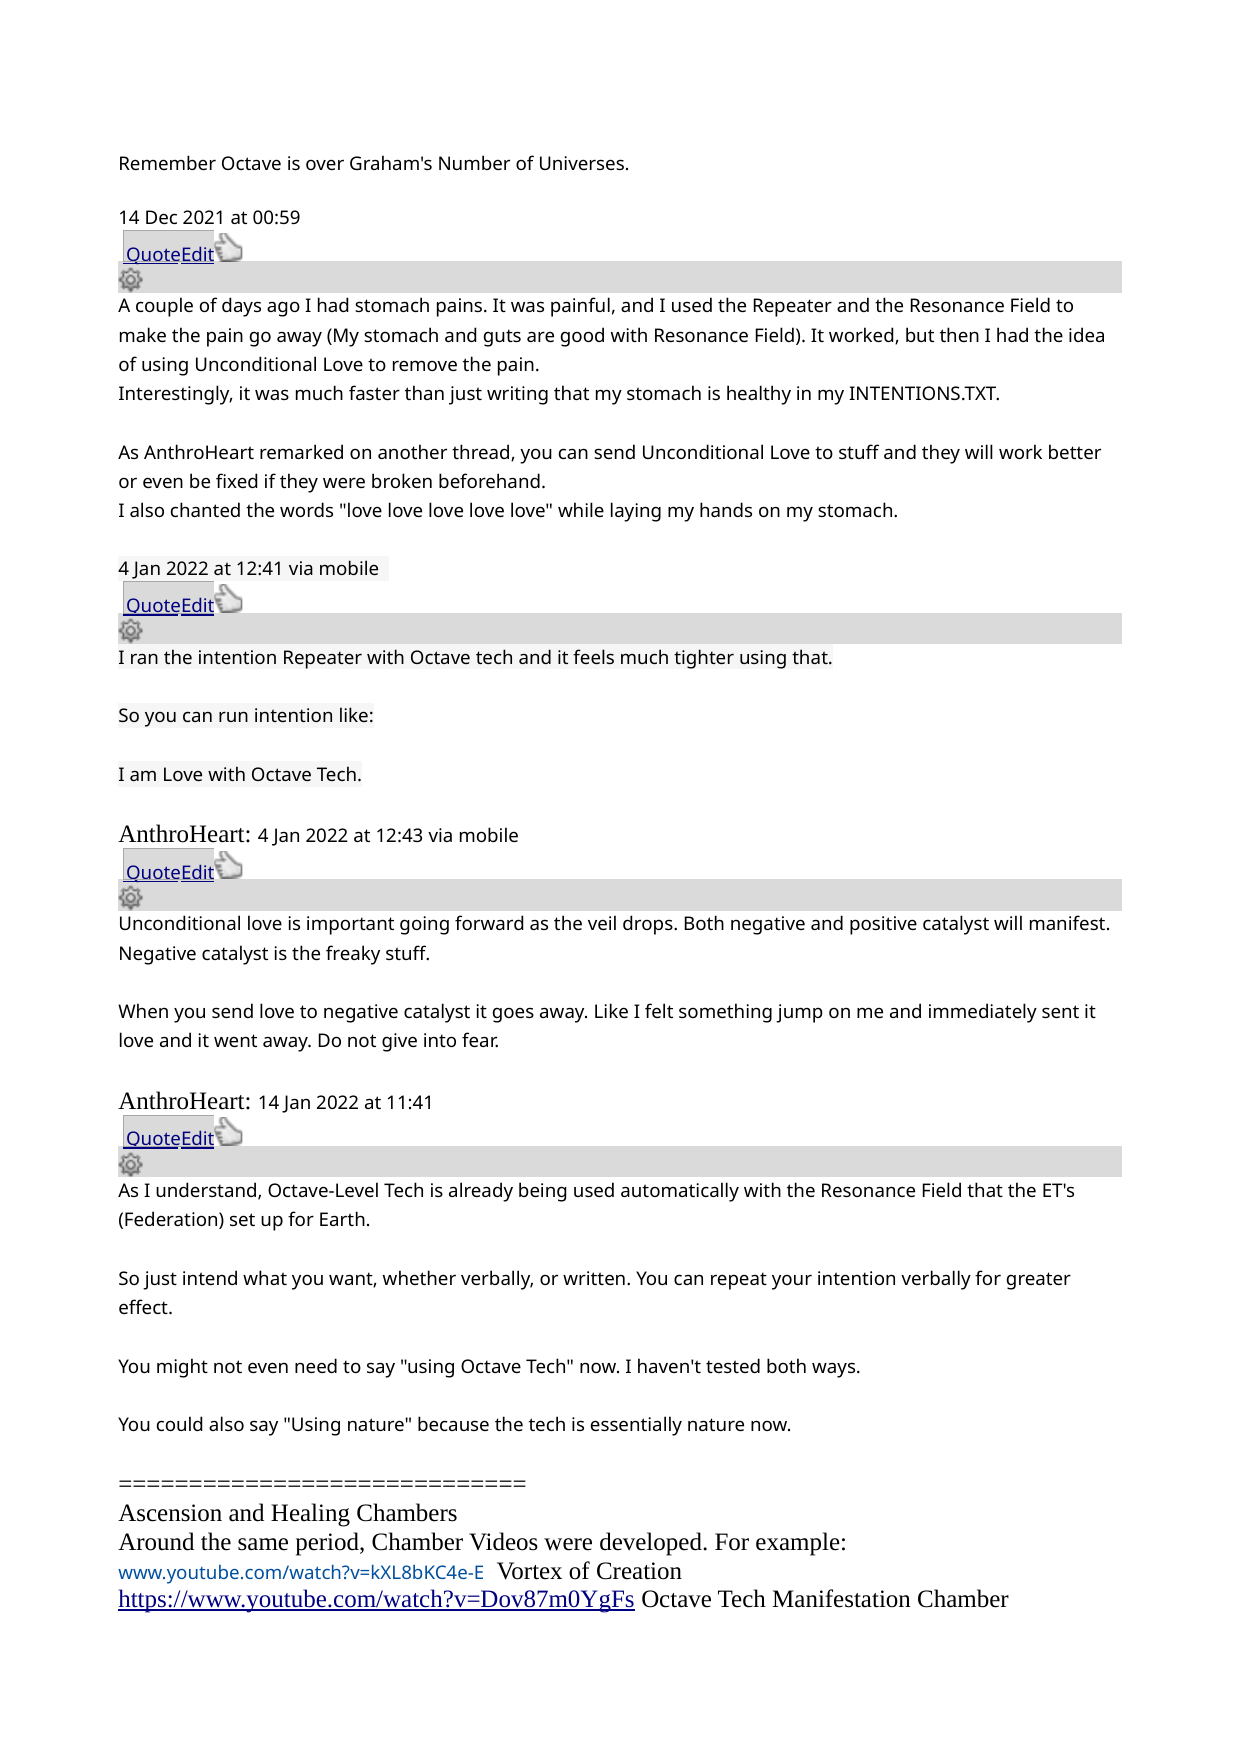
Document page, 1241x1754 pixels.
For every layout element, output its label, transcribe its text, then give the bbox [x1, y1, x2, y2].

picture [118, 1152, 144, 1178]
text QuoteEdit [123, 1114, 1122, 1146]
text Around the same period, Chamber Videos were developed. For example: www.youtube.com/watch?v=kXL8bKC4e-E Vortex of Creation https://www.youtube.com/watch?v=Dov87m0YgFs Octave Tech Manifestation Chamber [118, 1527, 1122, 1613]
text 14 Dec 2021 at 00:59 [118, 204, 1122, 230]
picture [214, 584, 243, 613]
text A couple of days ago I had stomach pains. It was painful, and I used the Repeater and the Resonance Field to make the pain go away (My stomach and guts are good with Resonance Field). It worked, but then I had the idea of using Unconditional Love to remove the pain. Interestingly, it was much faster than just writing that my stomach is healthy in my INTENTIONS.TXT. As AnthroHeart remarked on another thread, you can send Unconditional Love to stuff and they will work better or even be fixed if they were broken beforehand. I also chanted the words "love love love love love" while laying my hands on my stomach. [118, 293, 1122, 523]
text QuoteEdit [124, 848, 1122, 879]
text AnthroHeart: 4 Jan 2022 at 12:43 via mobile [118, 819, 1122, 848]
picture [118, 885, 144, 911]
text Ascension and Healing Chambers [118, 1498, 1122, 1527]
text Remember Octave is over Graham's Number of Universes. [118, 118, 1122, 176]
text QuoteEdit [124, 581, 1122, 613]
text 4 Jan 2022 at 12:41 via mobile [118, 556, 1122, 581]
text Unconditional love is important going forward as the veil drops. Both negative and positive catalyst will manifest. Negative catalyst is the freaky stuff. When you send love to negative catalyst it goes away. Like I felt something jump on me and immediately sent it love and it went away. Do not give into fear. [118, 911, 1122, 1053]
picture [118, 618, 144, 644]
text As I understand, Octave-Level Tech is already being used automatically with the Resonance Field that the ET's (Federation) set up for Earth. So just intend what you want, whether verbally, or written. You can repeat your intention verbally for greater effect. You might not even need to say "using Octave Tech" now. I haven't tested both ways. You could also say "Using nature" because the tech is essentially nature now. [118, 1177, 1122, 1437]
text I ran the intention Repeater with Octave tech and it feels much tighter using that. So you can run intention like: I am Love with Octave Tech. [118, 644, 1122, 787]
picture [214, 233, 243, 262]
picture [118, 267, 144, 293]
picture [214, 851, 243, 879]
text AnthroHeart: 14 Jan 2022 at 11:41 [118, 1086, 1122, 1114]
text QuoteEdit [124, 230, 1122, 261]
text ============================= [118, 1469, 1122, 1498]
picture [214, 1117, 243, 1146]
